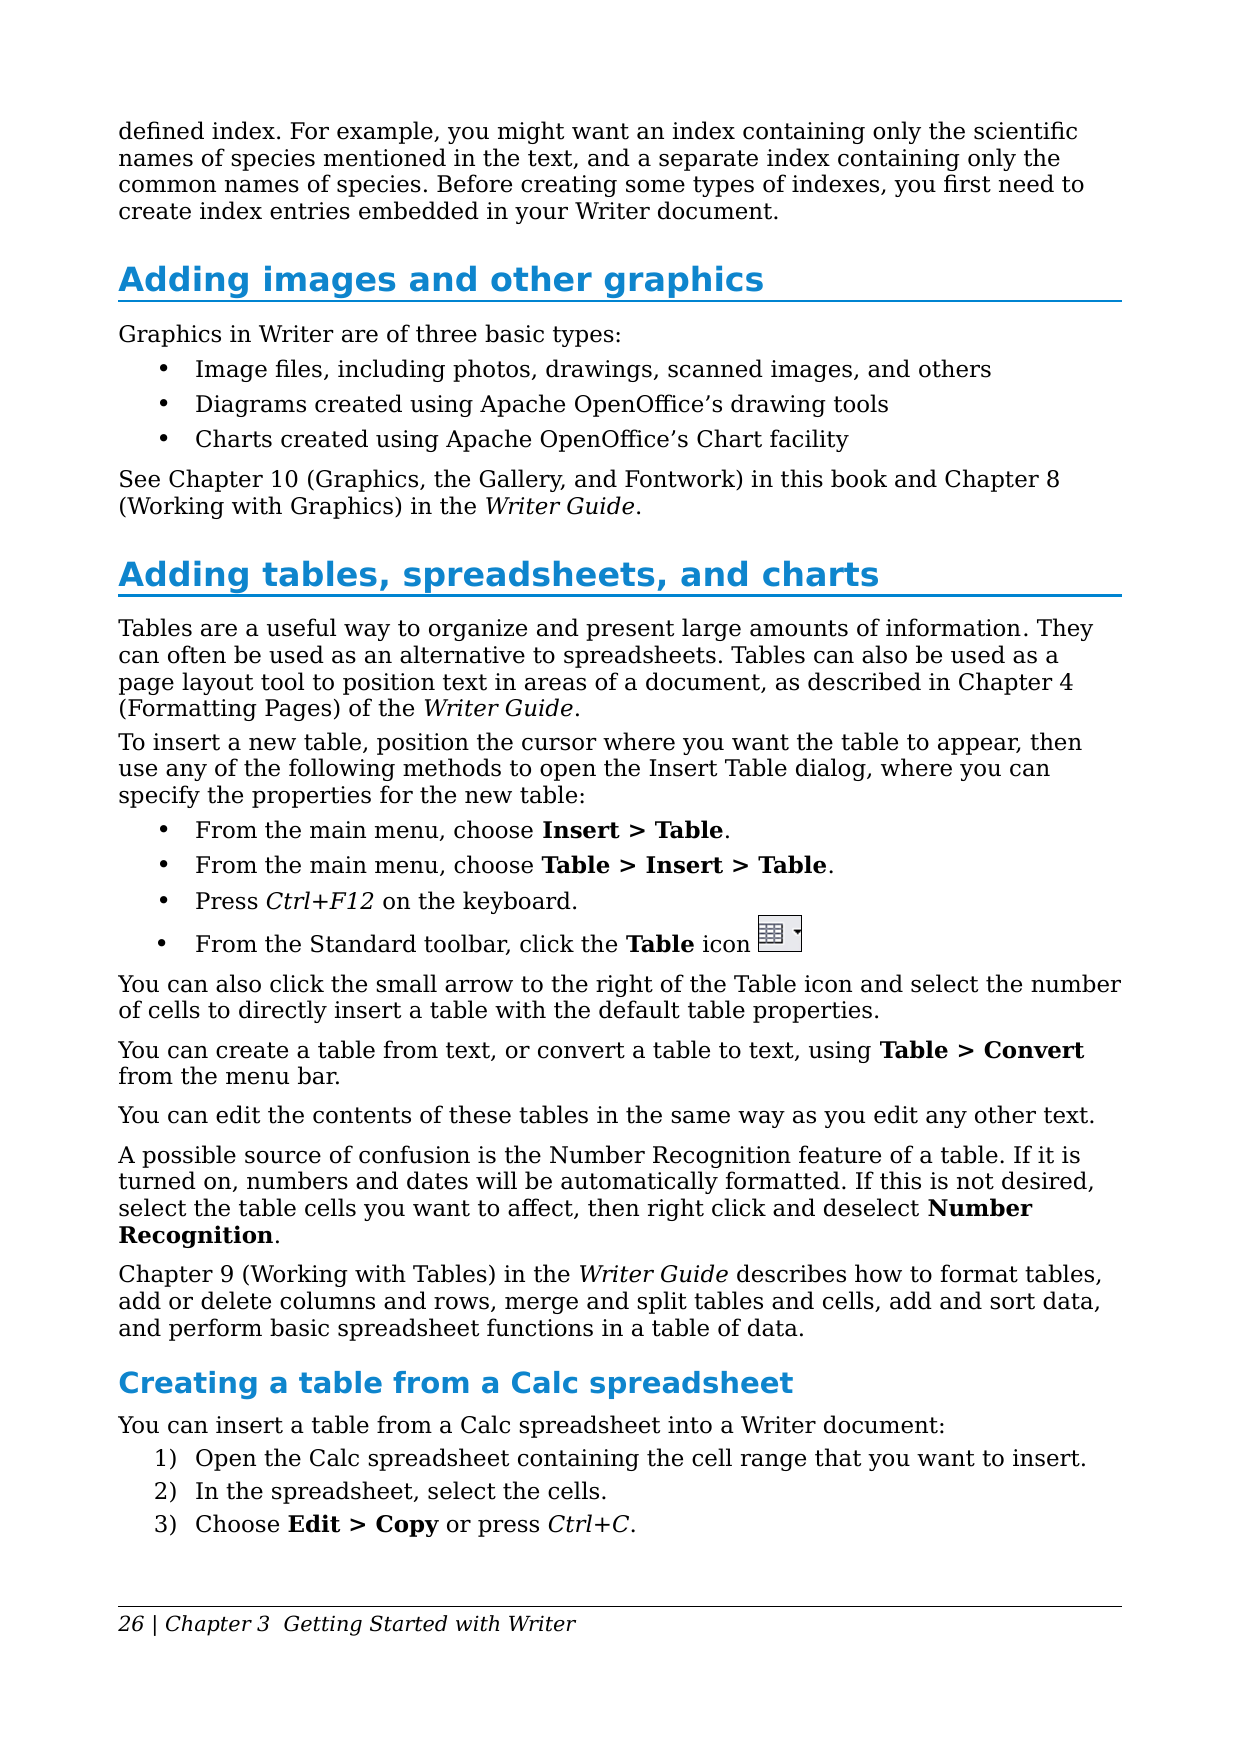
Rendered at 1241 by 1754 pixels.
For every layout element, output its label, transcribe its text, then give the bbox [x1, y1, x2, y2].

list Press Ctrl+F12 on the keyboard. [156, 886, 1122, 915]
list Open the Calc spreadsheet containing the cell range that you want to insert. [177, 1445, 1122, 1472]
list From the Standard toolbar, click the Table icon [154, 915, 1122, 958]
list To insert a new table, position the cursor where you want the table to appear, then use any of the following methods to open the Insert Table dialog, where you can specify the properties for the new table: [118, 729, 1122, 809]
text Chapter 9 (Working with Tables) in the Writer Guide describes how to format tables, add or delete columns and rows, merge and split tables and cells, add and sort data, and perform basic spreadsheet functions in a table of data. [118, 1262, 1122, 1342]
text A possible source of confusion is the Number Recognition feature of a table. If it is turned on, numbers and dates will be automatically formatted. If this is not desired, select the table cells you want to affect, then right click and deselect Number Recognition. [118, 1142, 1122, 1249]
text defined index. For example, you might want an index containing only the scientific names of species mentioned in the text, and a separate index containing only the common names of species. Before creating some types of indexes, you first need to create index entries embedded in your Writer document. [118, 118, 1122, 225]
list Tables are a useful way to organize and present large amounts of information. They can often be used as an alternative to spreadsheets. Tables can also be used as a page layout tool to position text in areas of a document, as described in Chapter 4 (Formatting Pages) of the Writer Guide. [118, 616, 1122, 722]
list From the main menu, choose Insert > Table. [156, 815, 1122, 844]
subtitle Adding tables, spreadsheets, and charts [118, 556, 1122, 594]
list Graphics in Writer are of three basic types: [118, 321, 1122, 347]
text You can create a table from text, or convert a table to text, using Table > Convert from the menu bar. [118, 1037, 1122, 1090]
list You can insert a table from a Calc spreadsheet into a Writer document: [118, 1412, 1122, 1439]
picture [759, 916, 801, 951]
list Choose Edit > Copy or press Ctrl+C. [177, 1511, 1122, 1538]
list Diagrams created using Apache OpenOffice’s drawing tools [156, 389, 1122, 418]
text You can edit the contents of these tables in the same way as you edit any other text. [118, 1103, 1122, 1129]
list In the spreadsheet, select the cells. [177, 1478, 1122, 1505]
list Charts created using Apache OpenOffice’s Chart facility [156, 425, 1122, 454]
list Image files, including photos, drawings, scanned images, and others [156, 354, 1122, 383]
list From the main menu, choose Table > Insert > Table. [156, 851, 1122, 880]
text You can also click the small arrow to the right of the Table icon and select the number of cells to directly insert a table with the default table properties. [118, 971, 1122, 1024]
subtitle Creating a table from a Calc spreadsheet [118, 1366, 1122, 1400]
subtitle Adding images and other graphics [118, 261, 1122, 300]
text See Chapter 10 (Graphics, the Gallery, and Fontwork) in this book and Chapter 8 (Working with Graphics) in the Writer Guide. [118, 466, 1122, 519]
